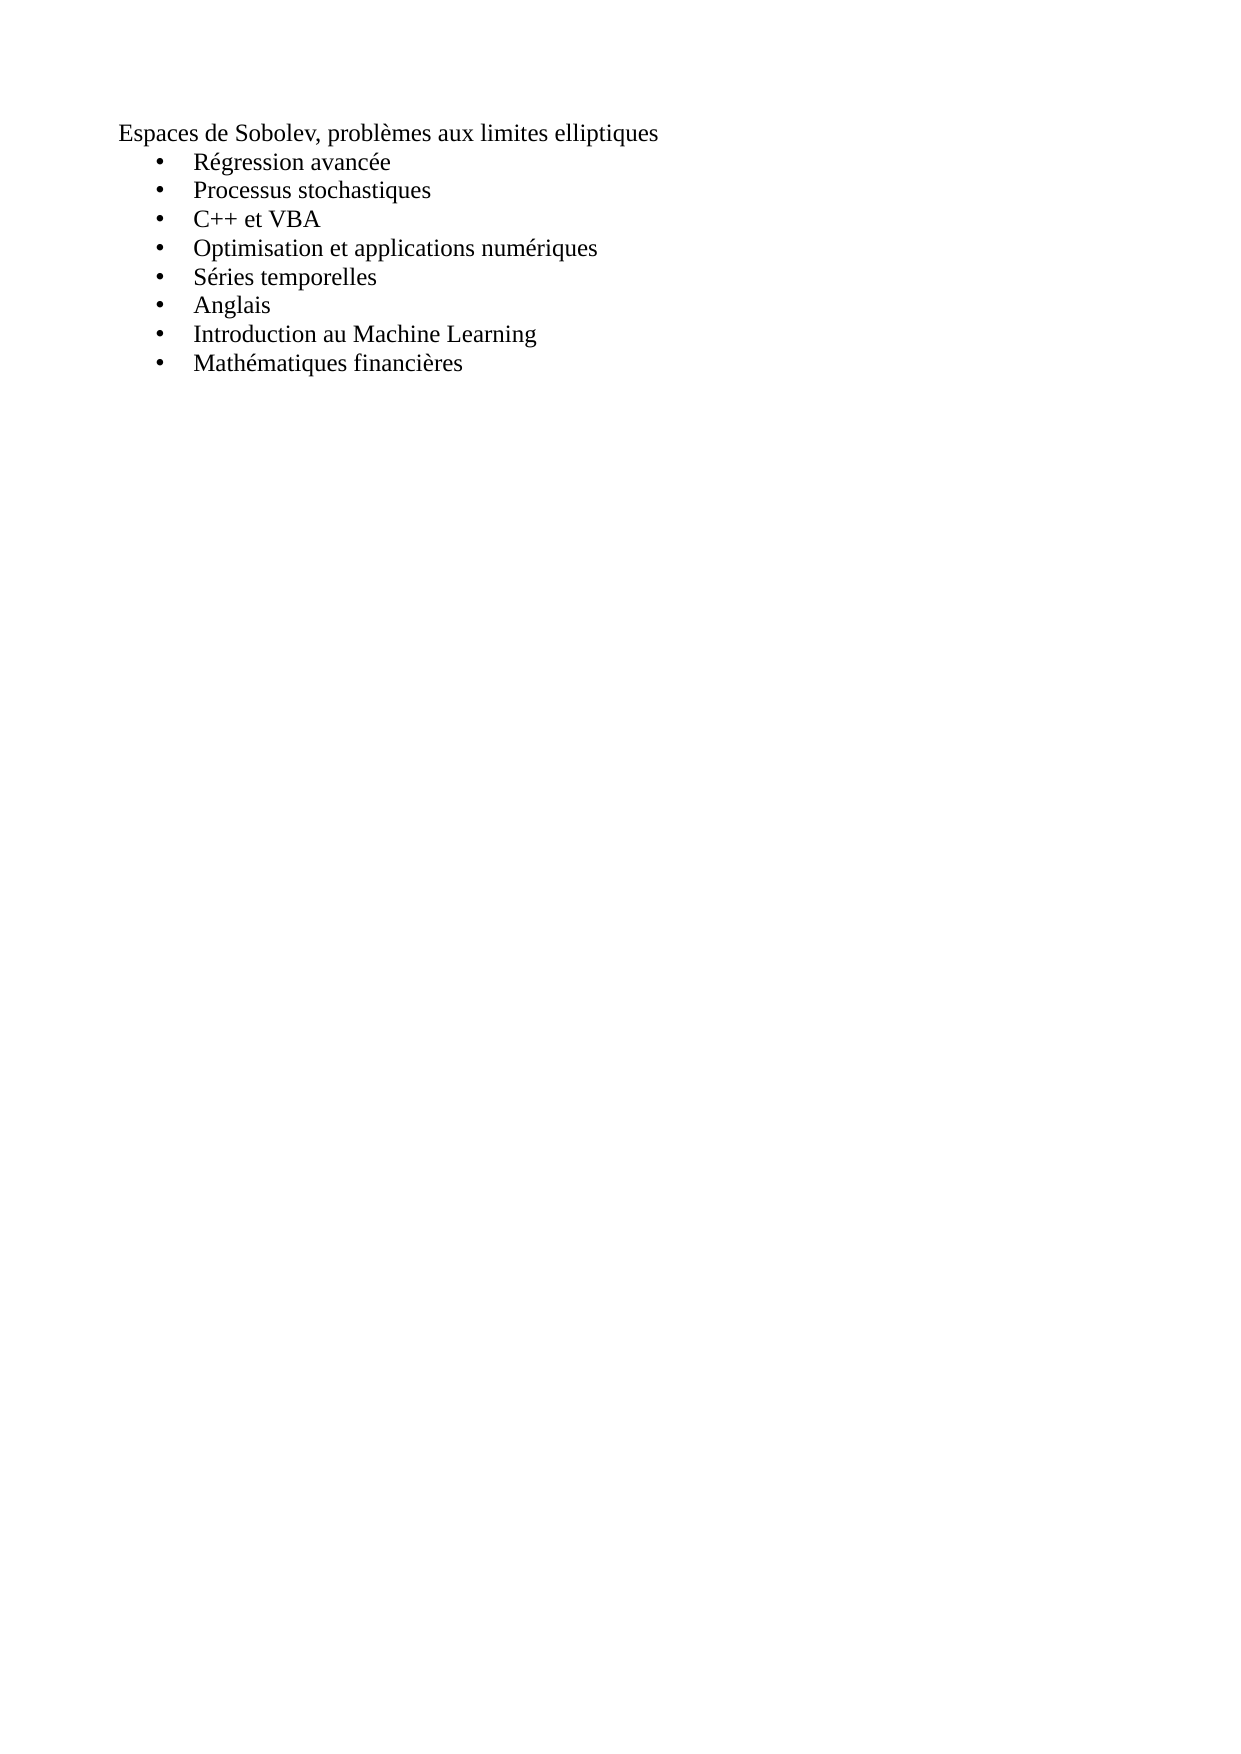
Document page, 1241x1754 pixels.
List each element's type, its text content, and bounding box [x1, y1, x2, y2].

list Introduction au Machine Learning [156, 319, 1122, 348]
list Processus stochastiques [156, 176, 1122, 204]
list Régression avancée [156, 147, 1122, 176]
list C++ et VBA [156, 204, 1122, 233]
list Optimisation et applications numériques [156, 233, 1122, 262]
list Anglais [156, 291, 1122, 319]
text Espaces de Sobolev, problèmes aux limites elliptiques [118, 118, 1122, 147]
list Mathématiques financières [156, 348, 1122, 377]
list Séries temporelles [156, 262, 1122, 291]
